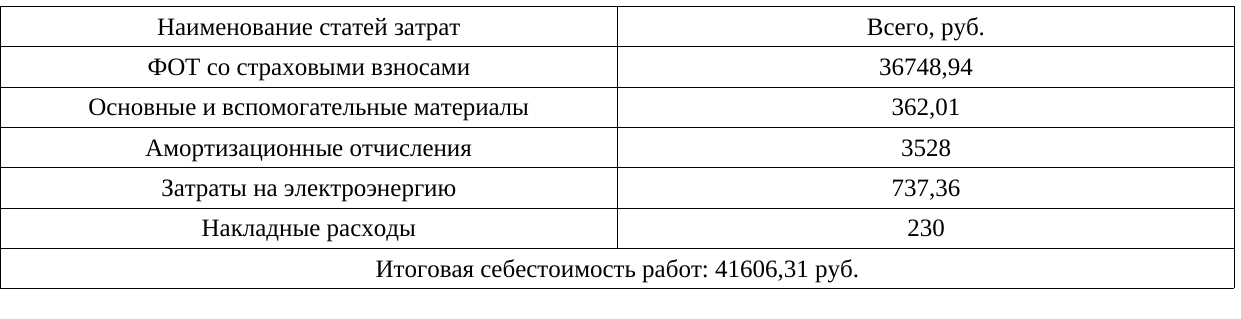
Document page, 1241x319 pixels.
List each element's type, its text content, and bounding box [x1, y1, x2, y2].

table_header Всего, руб. [618, 7, 1234, 46]
table_cell Амортизационные отчисления [1, 128, 617, 167]
table_cell 362,01 [618, 88, 1234, 127]
table_cell Основные и вспомогательные материалы [1, 88, 617, 127]
table_cell 737,36 [618, 168, 1234, 207]
table_cell Накладные расходы [1, 209, 617, 248]
table_cell 36748,94 [618, 47, 1234, 87]
table_cell ФОТ со страховыми взносами [1, 47, 617, 87]
table_cell 3528 [618, 128, 1234, 167]
table_cell 230 [618, 209, 1234, 248]
table_cell Затраты на электроэнергию [1, 168, 617, 207]
table_cell Итоговая себестоимость работ: 41606,31 руб. [1, 249, 1234, 288]
table_header Наименование статей затрат [1, 7, 617, 46]
